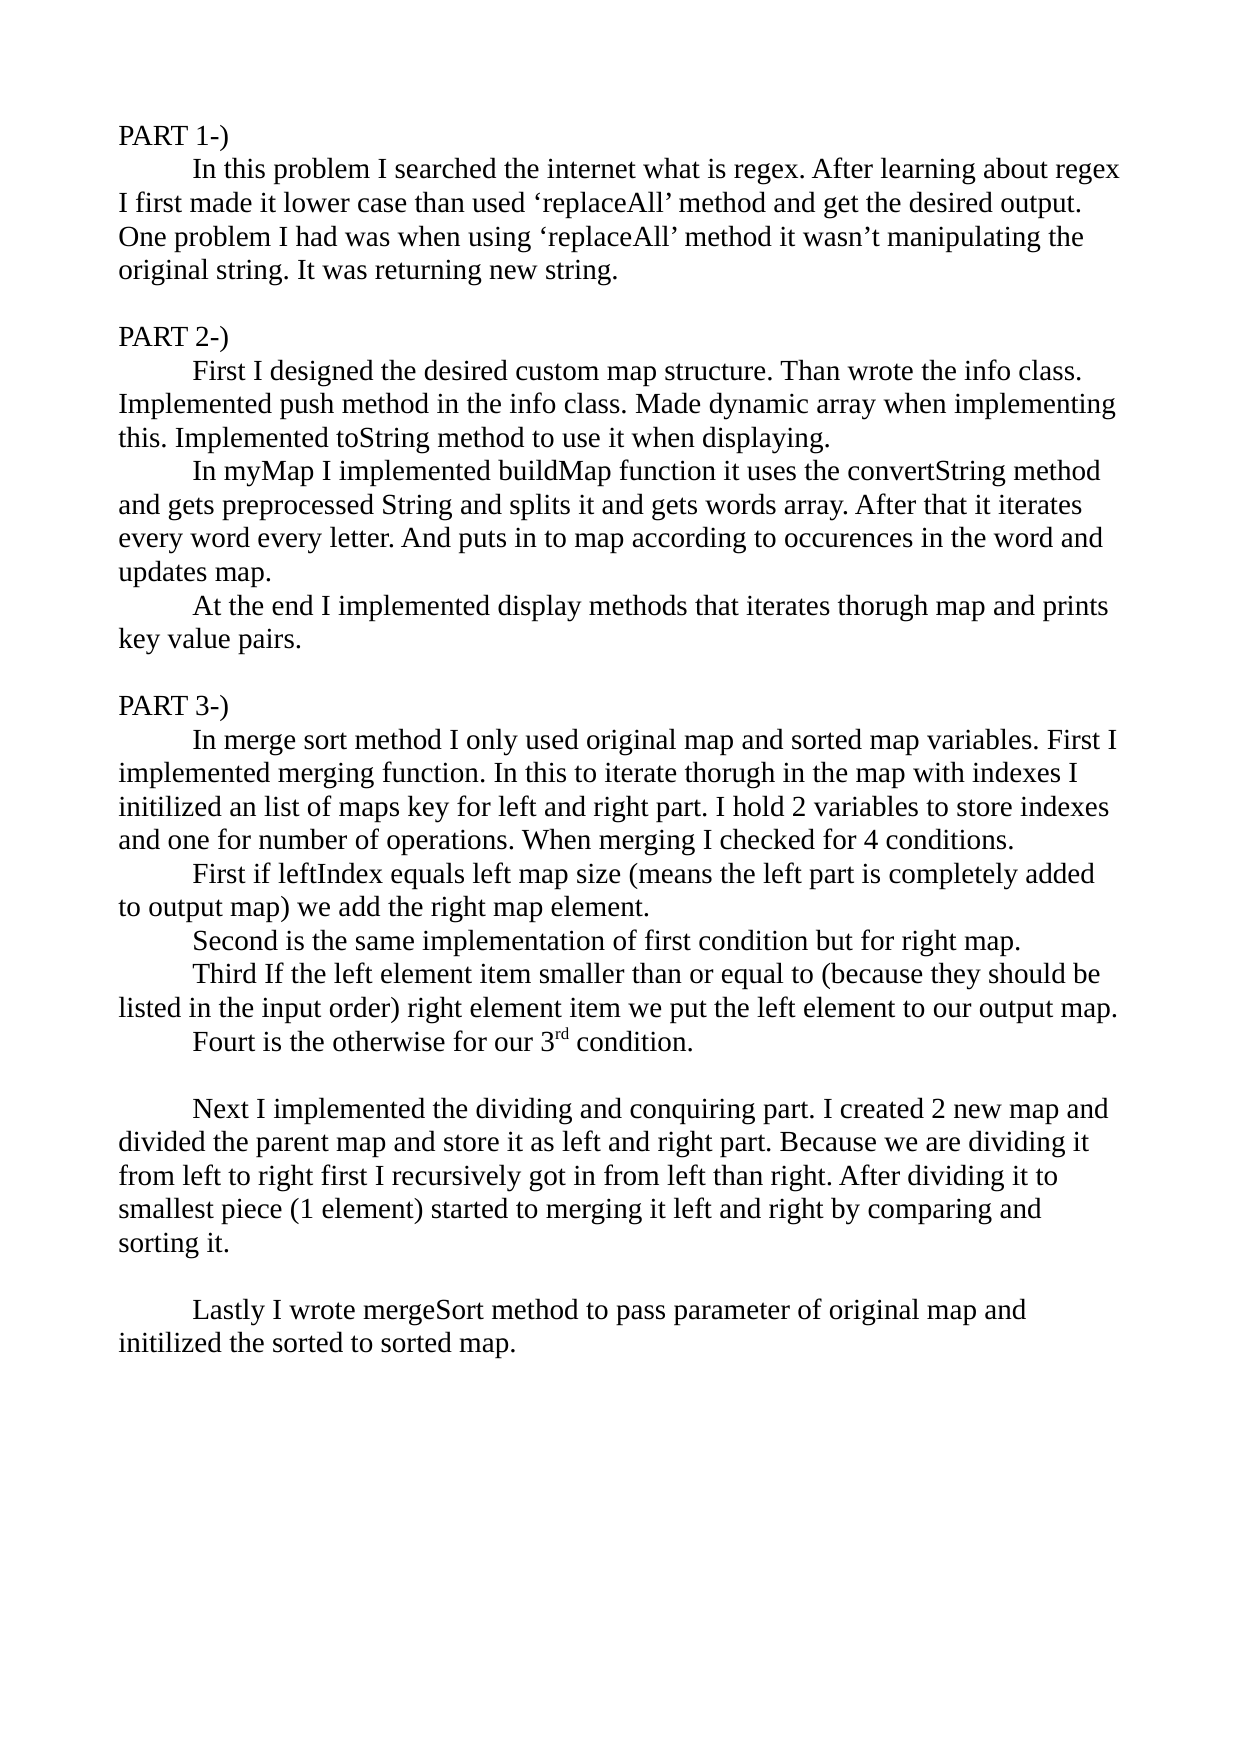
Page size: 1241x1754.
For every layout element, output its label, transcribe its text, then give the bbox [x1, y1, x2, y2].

text In merge sort method I only used original map and sorted map variables. First I implemented merging function. In this to iterate thorugh in the map with indexes I initilized an list of maps key for left and right part. I hold 2 variables to store indexes and one for number of operations. When merging I checked for 4 conditions. [118, 722, 1122, 856]
text First if leftIndex equals left map size (means the left part is completely added to output map) we add the right map element. [118, 856, 1122, 923]
text At the end I implemented display methods that iterates thorugh map and prints key value pairs. [118, 588, 1122, 655]
text Second is the same implementation of first condition but for right map. [118, 923, 1122, 957]
text PART 1-) [118, 118, 1122, 152]
text First I designed the desired custom map structure. Than wrote the info class. Implemented push method in the info class. Made dynamic array when implementing this. Implemented toString method to use it when displaying. [118, 353, 1122, 453]
text In myMap I implemented buildMap function it uses the convertString method and gets preprocessed String and splits it and gets words array. After that it iterates every word every letter. And puts in to map according to occurences in the word and updates map. [118, 453, 1122, 588]
text Next I implemented the dividing and conquiring part. I created 2 new map and divided the parent map and store it as left and right part. Because we are dividing it from left to right first I recursively got in from left than right. After dividing it to smallest piece (1 element) started to merging it left and right by comparing and sorting it. [118, 1091, 1122, 1258]
text Third If the left element item smaller than or equal to (because they should be listed in the input order) right element item we put the left element to our output map. [118, 957, 1122, 1024]
text PART 3-) [118, 688, 1122, 722]
text In this problem I searched the internet what is regex. After learning about regex I first made it lower case than used ‘replaceAll’ method and get the desired output. One problem I had was when using ‘replaceAll’ method it wasn’t manipulating the original string. It was returning new string. [118, 152, 1122, 286]
text PART 2-) [118, 319, 1122, 353]
text Fourt is the otherwise for our 3rd condition. [118, 1024, 1122, 1057]
text Lastly I wrote mergeSort method to pass parameter of original map and initilized the sorted to sorted map. [118, 1292, 1122, 1359]
